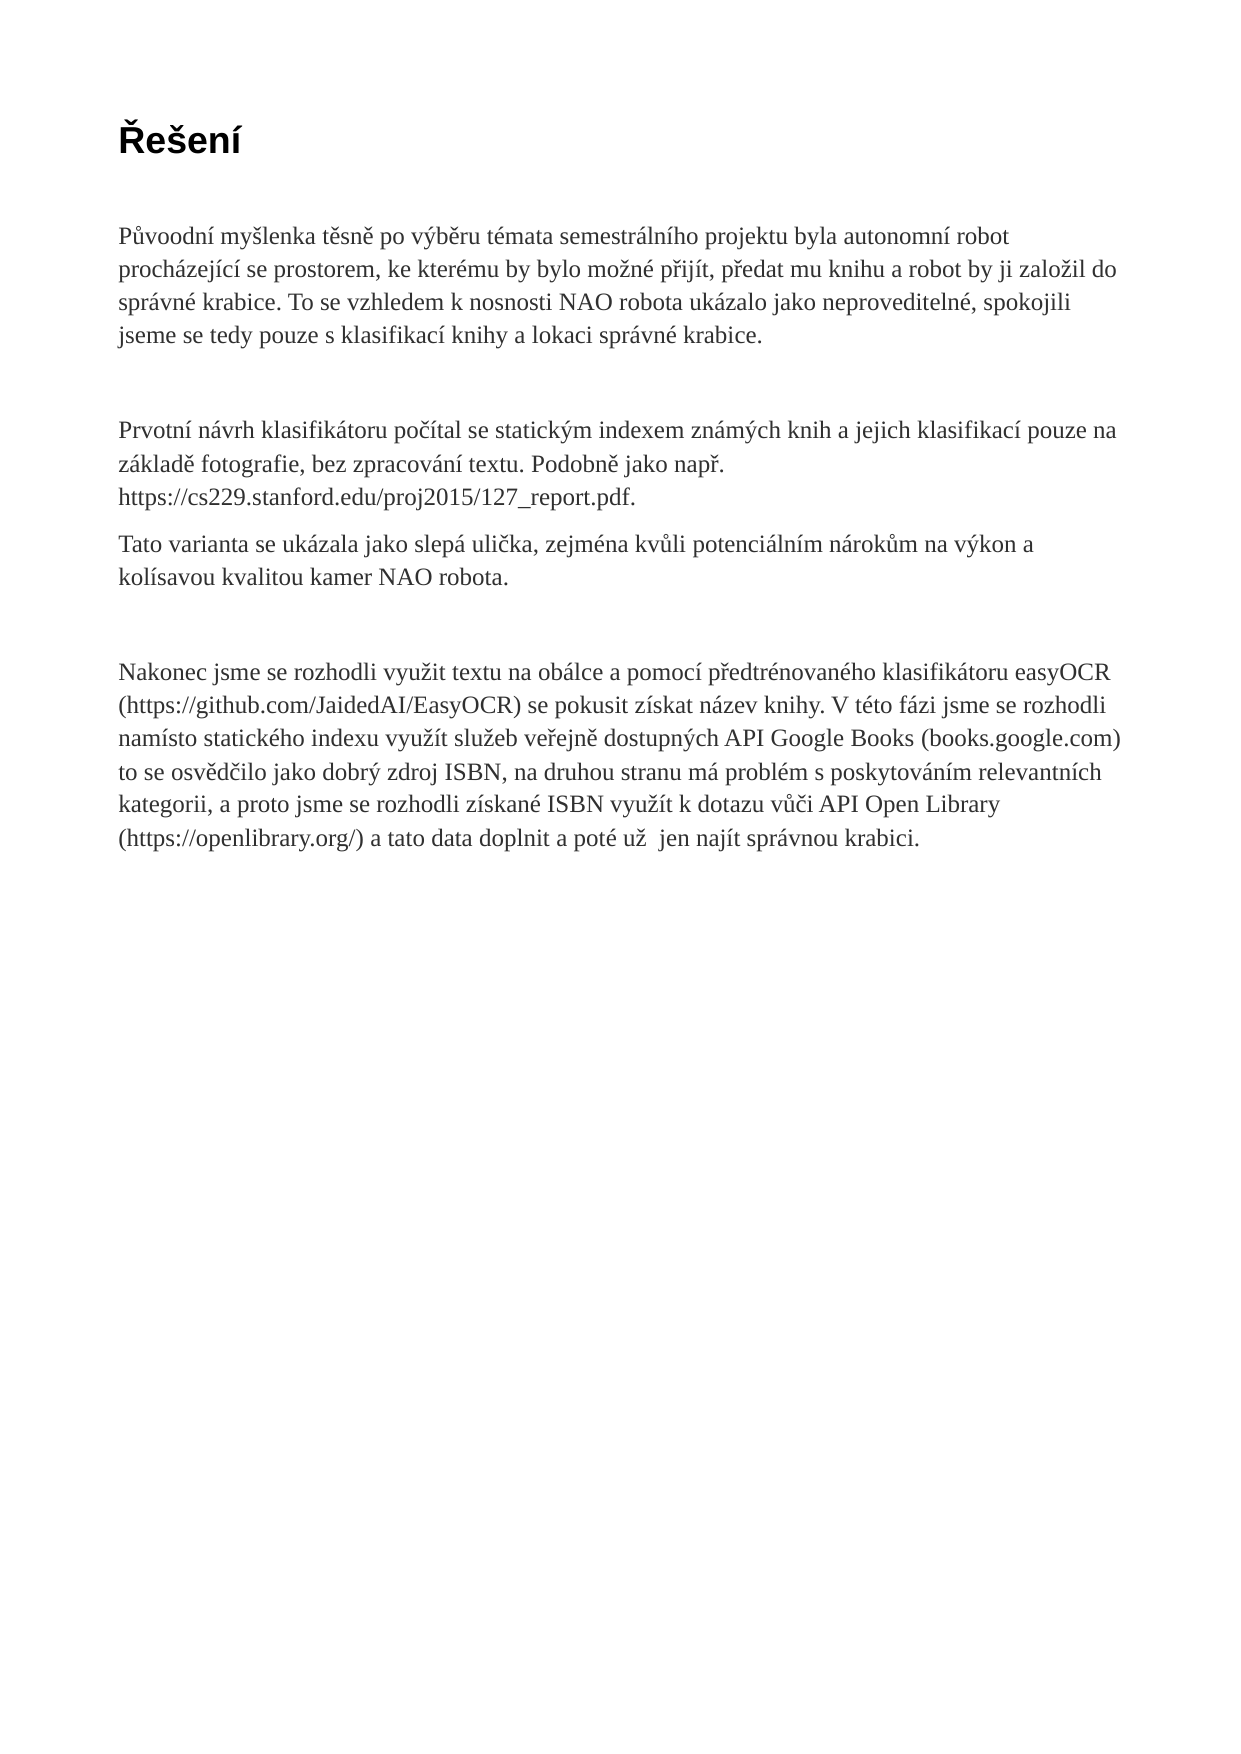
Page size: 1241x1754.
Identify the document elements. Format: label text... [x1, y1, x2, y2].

text Tato varianta se ukázala jako slepá ulička, zejména kvůli potenciálním nárokům na výkon a kolísavou kvalitou kamer NAO robota. [118, 529, 1122, 591]
text Prvotní návrh klasifikátoru počítal se statickým indexem známých knih a jejich klasifikací pouze na základě fotografie, bez zpracování textu. Podobně jako např. https://cs229.stanford.edu/proj2015/127_report.pdf. [118, 416, 1122, 510]
text Půvoodní myšlenka těsně po výběru témata semestrálního projektu byla autonomní robot procházející se prostorem, ke kterému by bylo možné přijít, předat mu knihu a robot by ji založil do správné krabice. To se vzhledem k nosnosti NAO robota ukázalo jako neproveditelné, spokojili jseme se tedy pouze s klasifikací knihy a lokaci správné krabice. [118, 221, 1122, 349]
text Nakonec jsme se rozhodli využit textu na obálce a pomocí předtrénovaného klasifikátoru easyOCR (https://github.com/JaidedAI/EasyOCR) se pokusit získat název knihy. V této fázi jsme se rozhodli namísto statického indexu využít služeb veřejně dostupných API Google Books (books.google.com) to se osvědčilo jako dobrý zdroj ISBN, na druhou stranu má problém s poskytováním relevantních kategorii, a proto jsme se rozhodli získané ISBN využít k dotazu vůči API Open Library (https://openlibrary.org/) a tato data doplnit a poté už jen najít správnou krabici. [118, 657, 1122, 851]
subtitle Řešení [118, 118, 1122, 161]
